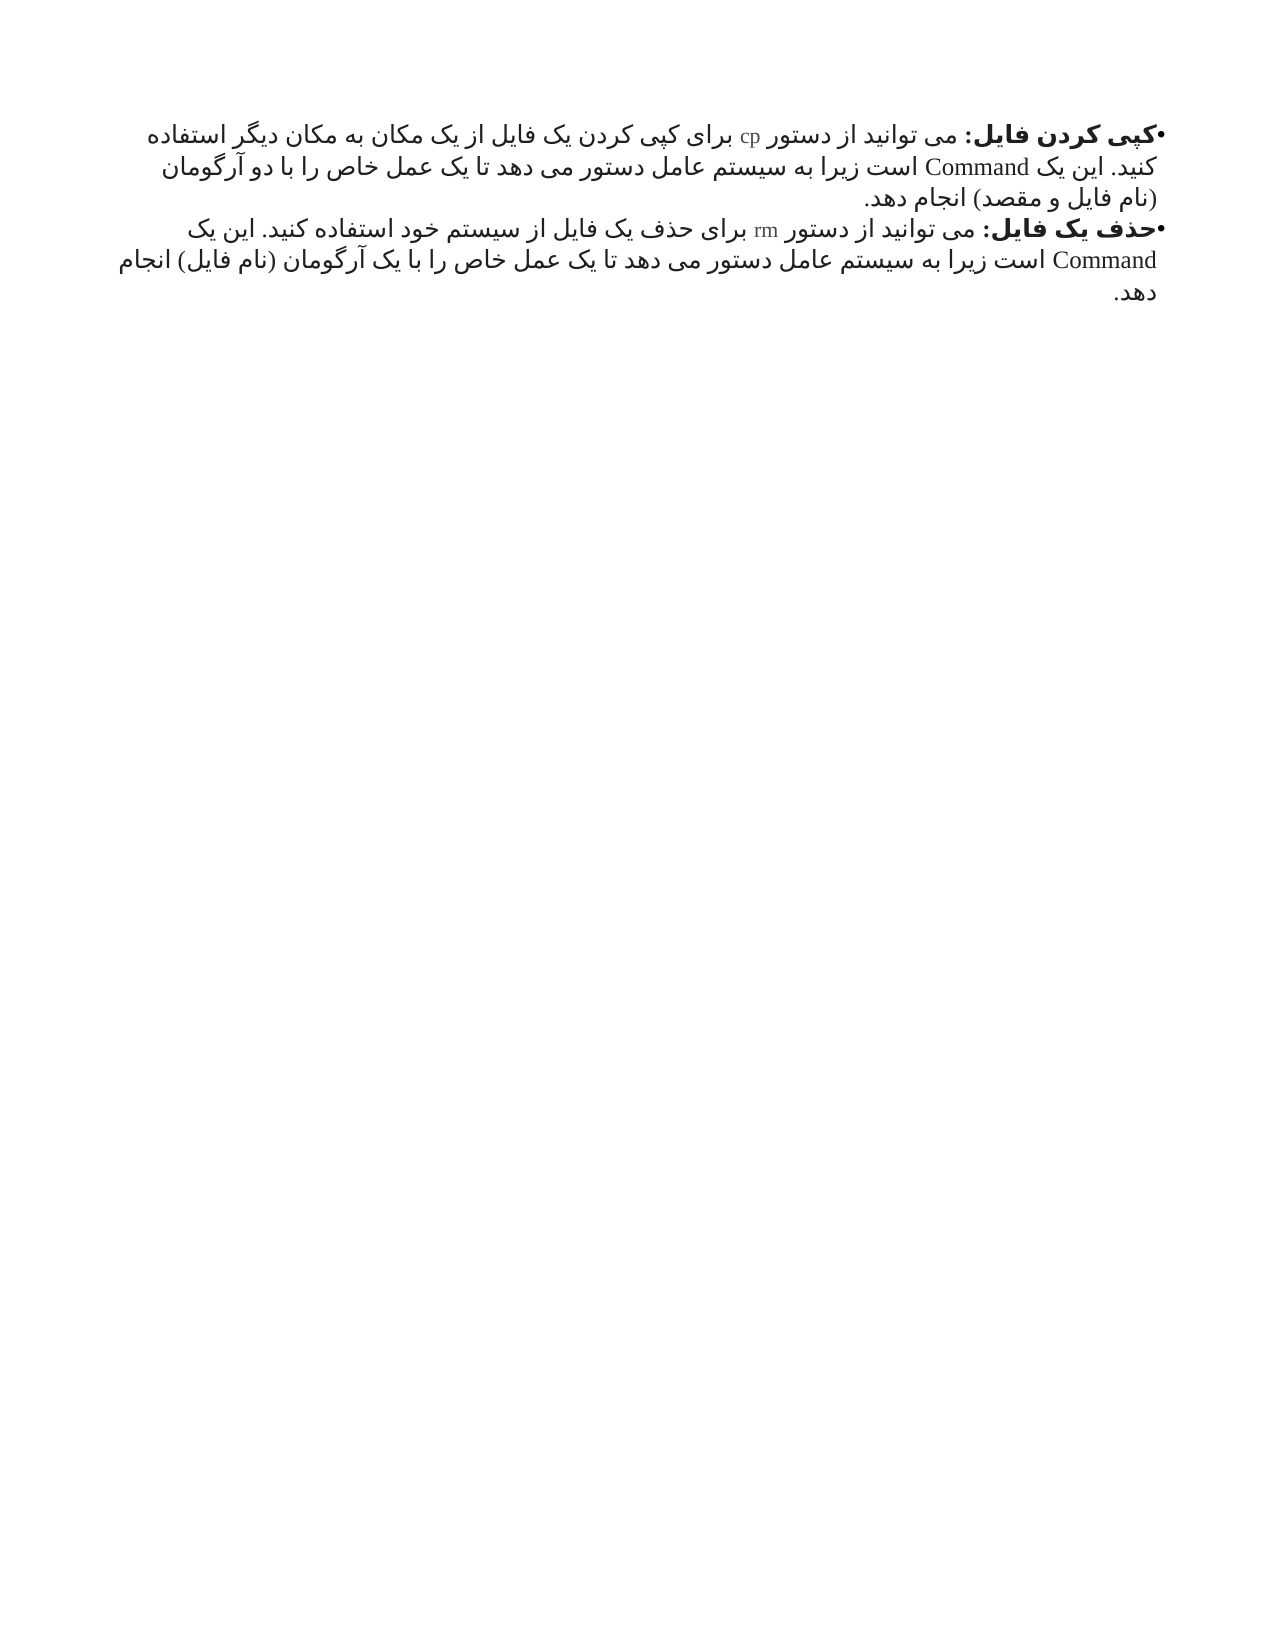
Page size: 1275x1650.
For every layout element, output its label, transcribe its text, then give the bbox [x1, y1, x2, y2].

list حذف یک فایل: می توانید از دستور rm برای حذف یک فایل از سیستم خود استفاده کنید. این یک Command است زیرا به سیستم عامل دستور می دهد تا یک عمل خاص را با یک آرگومان (نام فایل) انجام دهد. [118, 212, 1157, 306]
list کپی کردن فایل: می توانید از دستور cp برای کپی کردن یک فایل از یک مکان به مکان دیگر استفاده کنید. این یک Command است زیرا به سیستم عامل دستور می دهد تا یک عمل خاص را با دو آرگومان (نام فایل و مقصد) انجام دهد. [118, 118, 1157, 212]
